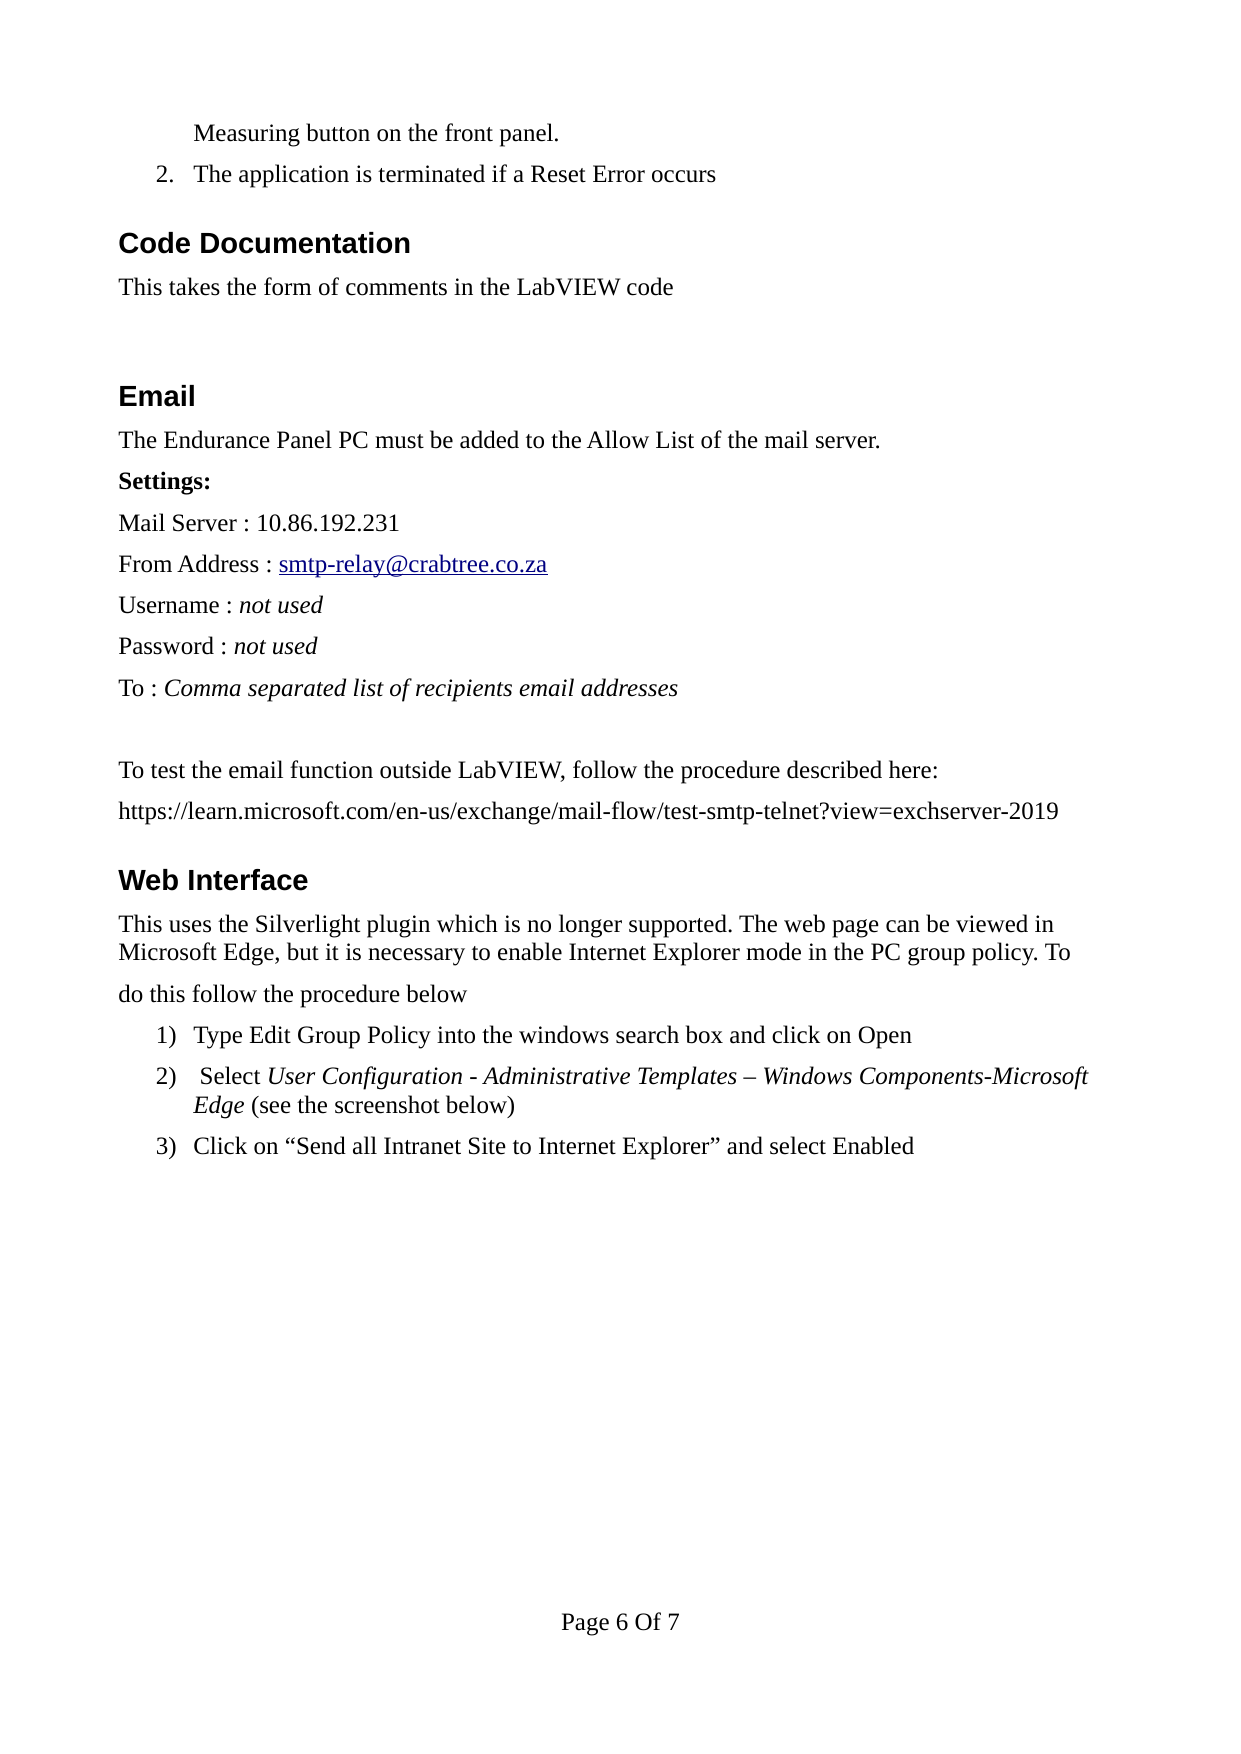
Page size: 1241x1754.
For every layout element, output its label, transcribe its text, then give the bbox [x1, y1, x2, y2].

text This takes the form of comments in the LabVIEW code [118, 272, 1122, 300]
list Measuring button on the front panel. [156, 118, 1122, 147]
text do this follow the procedure below [118, 979, 1122, 1007]
subtitle Code Documentation [118, 226, 1122, 259]
text Mail Server : 10.86.192.231 [118, 508, 1122, 536]
text Settings: [118, 466, 1122, 495]
text To : Comma separated list of recipients email addresses [118, 673, 1122, 701]
text Username : not used [118, 590, 1122, 619]
list Select User Configuration - Administrative Templates – Windows Components-Microsoft Edge (see the screenshot below) [156, 1061, 1122, 1119]
text To test the email function outside LabVIEW, follow the procedure described here: [118, 755, 1122, 784]
text Password : not used [118, 631, 1122, 660]
list Click on “Send all Intranet Site to Internet Explorer” and select Enabled [156, 1131, 1122, 1160]
text The Endurance Panel PC must be added to the Allow List of the mail server. [118, 425, 1122, 454]
list The application is terminated if a Reset Error occurs [156, 159, 1122, 188]
subtitle Web Interface [118, 863, 1122, 896]
text From Address : smtp-relay@crabtree.co.za [118, 549, 1122, 578]
text This uses the Silverlight plugin which is no longer supported. The web page can be viewed in Microsoft Edge, but it is necessary to enable Internet Explorer mode in the PC group policy. To [118, 909, 1122, 966]
list Type Edit Group Policy into the windows search box and click on Open [156, 1020, 1122, 1049]
text https://learn.microsoft.com/en-us/exchange/mail-flow/test-smtp-telnet?view=exchserver-2019 [118, 796, 1122, 825]
subtitle Email [118, 379, 1122, 413]
